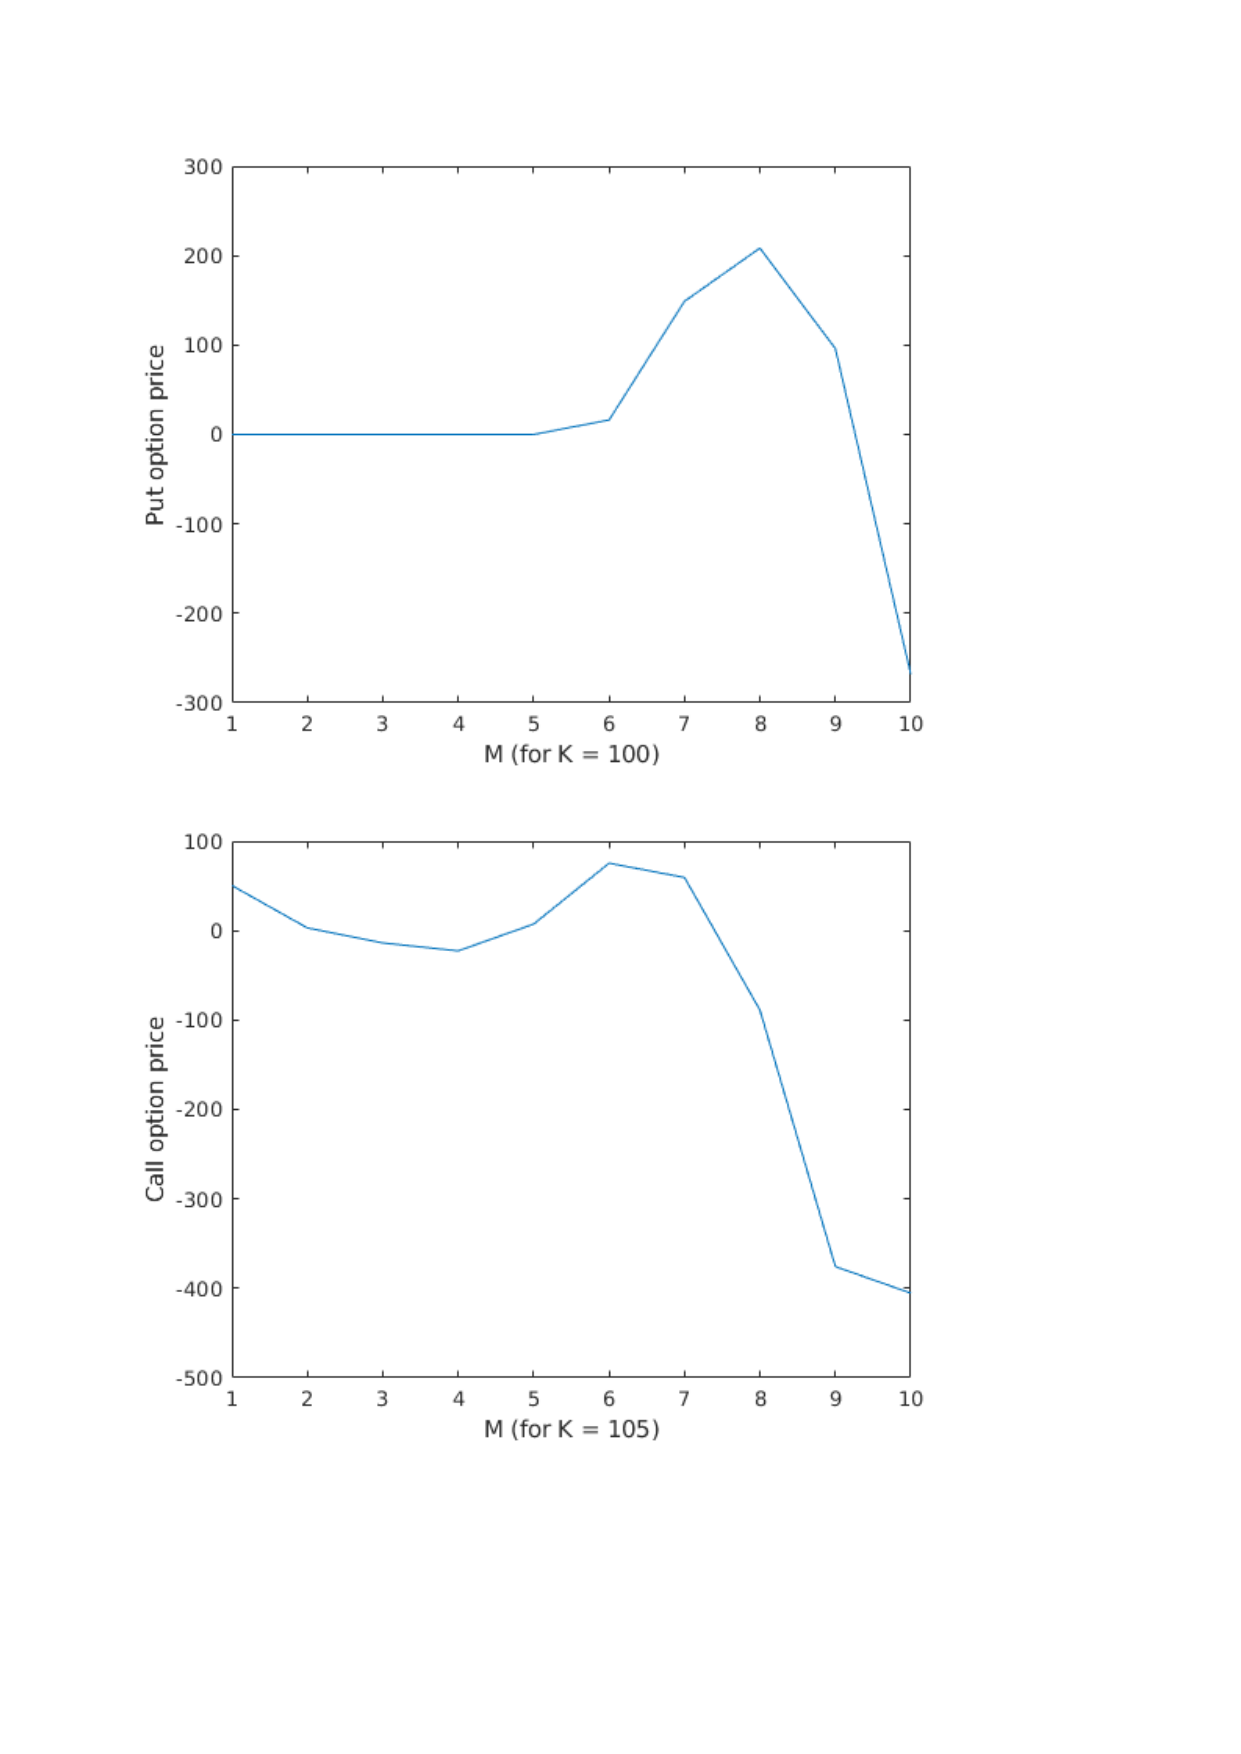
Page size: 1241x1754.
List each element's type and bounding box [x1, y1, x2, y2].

picture [118, 793, 994, 1450]
picture [118, 118, 994, 775]
